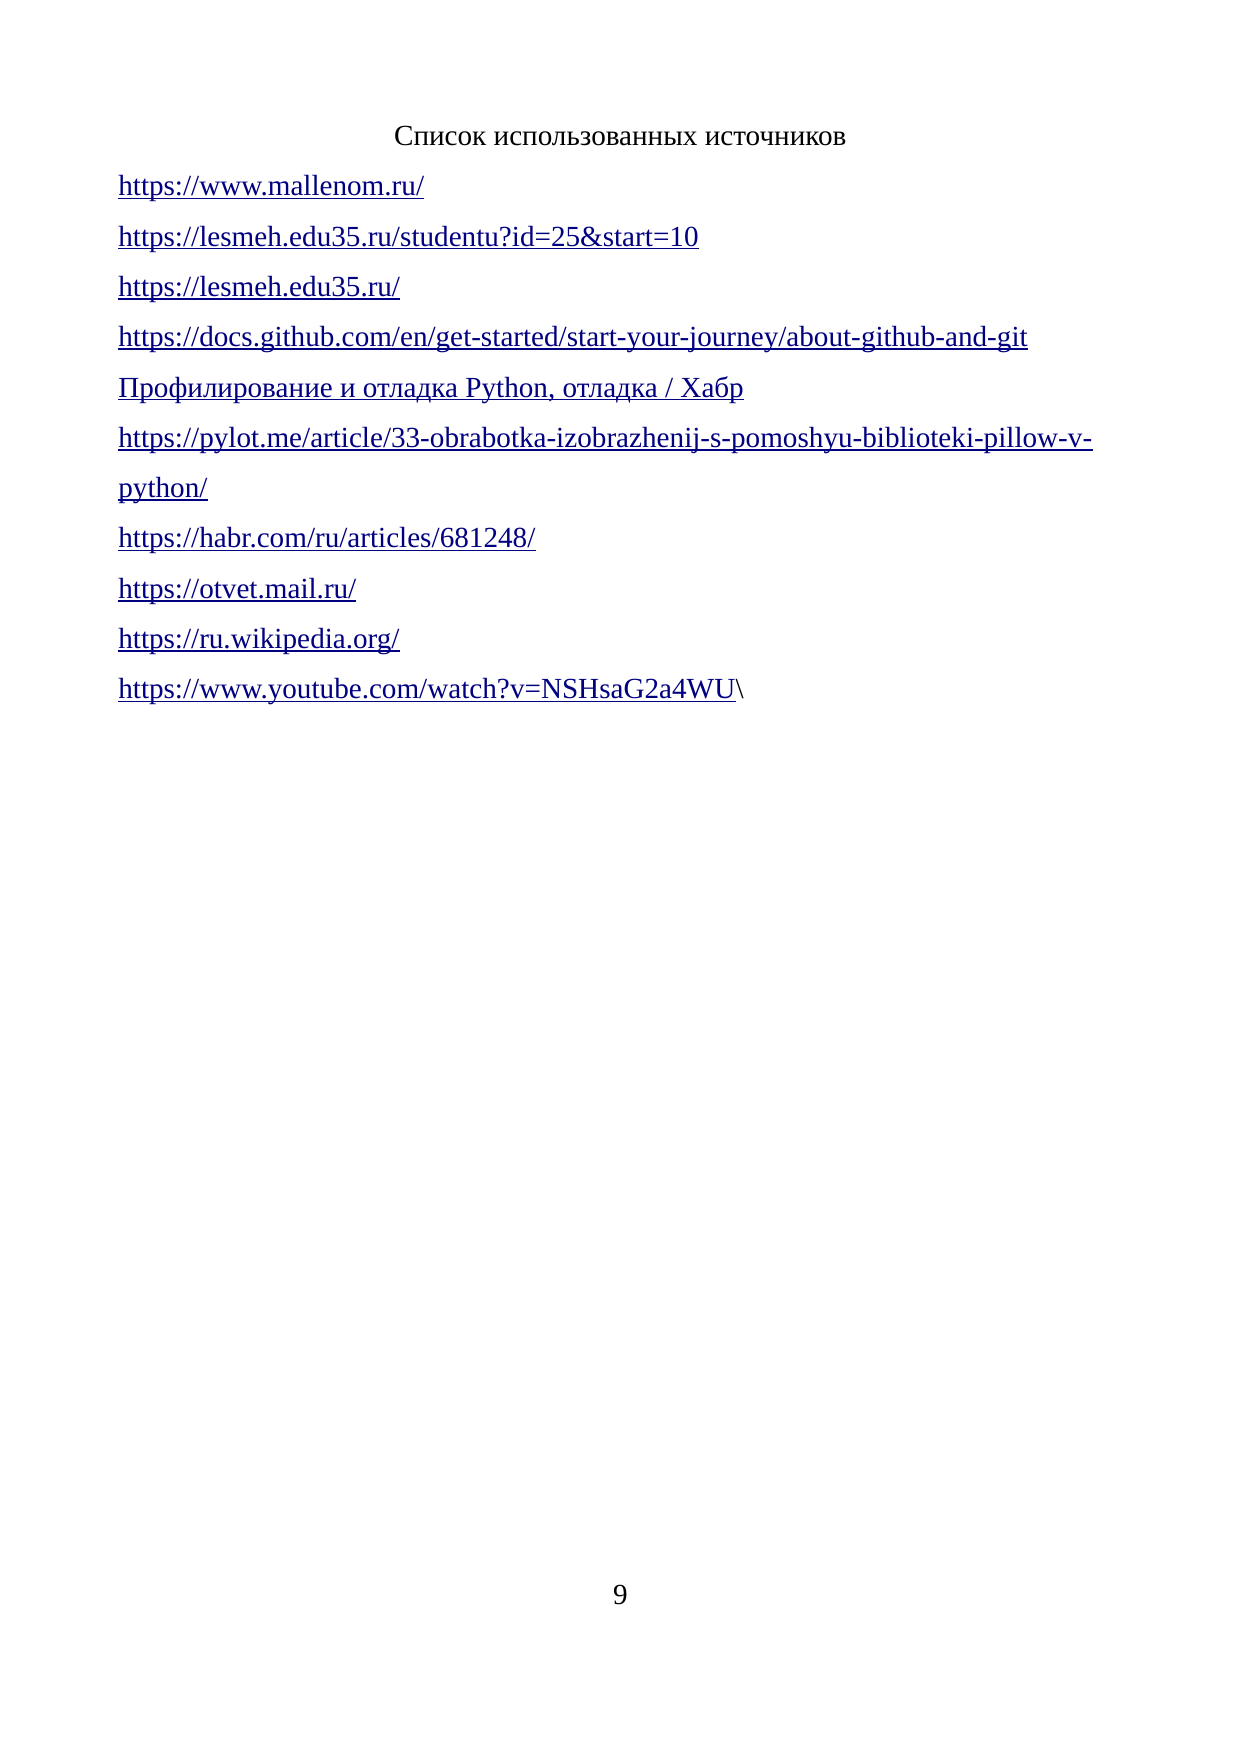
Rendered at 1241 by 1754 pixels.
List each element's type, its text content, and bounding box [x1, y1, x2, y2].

text 9 [118, 1577, 1122, 1611]
text Профилирование и отладка Python, отладка / Хабр [118, 370, 1122, 403]
text https://ru.wikipedia.org/ [118, 621, 1122, 655]
text Список использованных источников [118, 118, 1122, 152]
text https://lesmeh.edu35.ru/ [118, 269, 1122, 303]
text https://lesmeh.edu35.ru/studentu?id=25&start=10 [118, 219, 1122, 252]
text https://www.mallenom.ru/ [118, 168, 1122, 202]
text https://docs.github.com/en/get-started/start-your-journey/about-github-and-git [118, 319, 1122, 353]
text https://otvet.mail.ru/ [118, 571, 1122, 604]
text https://www.youtube.com/watch?v=NSHsaG2a4WU\ [118, 672, 1122, 705]
text https://habr.com/ru/articles/681248/ [118, 521, 1122, 554]
text https://pylot.me/article/33-obrabotka-izobrazhenij-s-pomoshyu-biblioteki-pillow-v-python/ [118, 420, 1122, 504]
